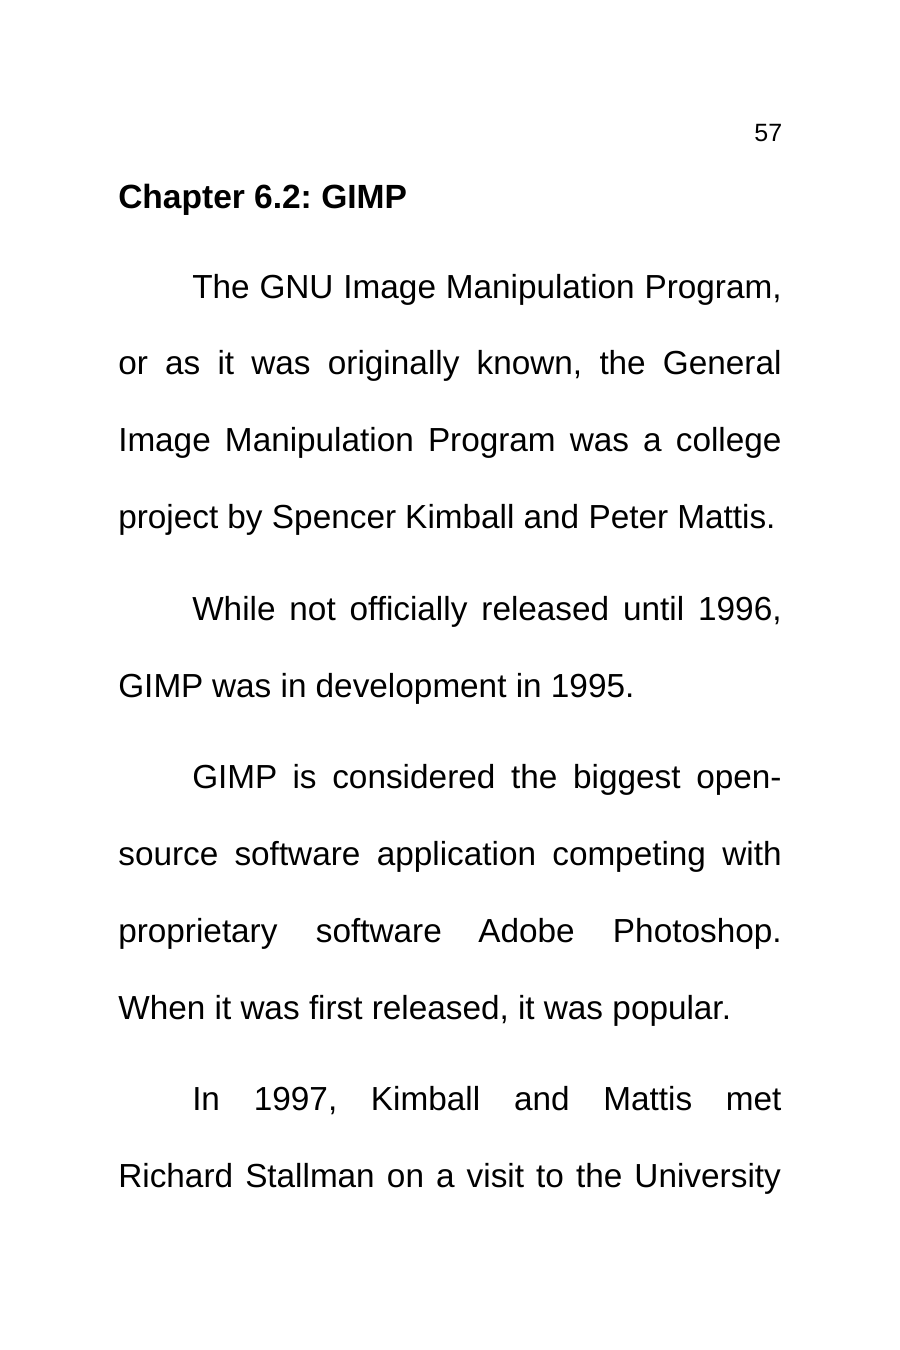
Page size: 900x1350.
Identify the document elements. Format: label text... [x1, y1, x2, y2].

text In 1997, Kimball and Mattis met Richard Stallman on a visit to the University [118, 1079, 782, 1194]
subtitle Chapter 6.2: GIMP [118, 177, 782, 216]
text GIMP is considered the biggest open-source software application competing with proprietary software Adobe Photoshop. When it was first released, it was popular. [118, 757, 782, 1026]
text The GNU Image Manipulation Program, or as it was originally known, the General Image Manipulation Program was a college project by Spencer Kimball and Peter Mattis. [118, 267, 782, 536]
text While not officially released until 1996, GIMP was in development in 1995. [118, 589, 782, 704]
